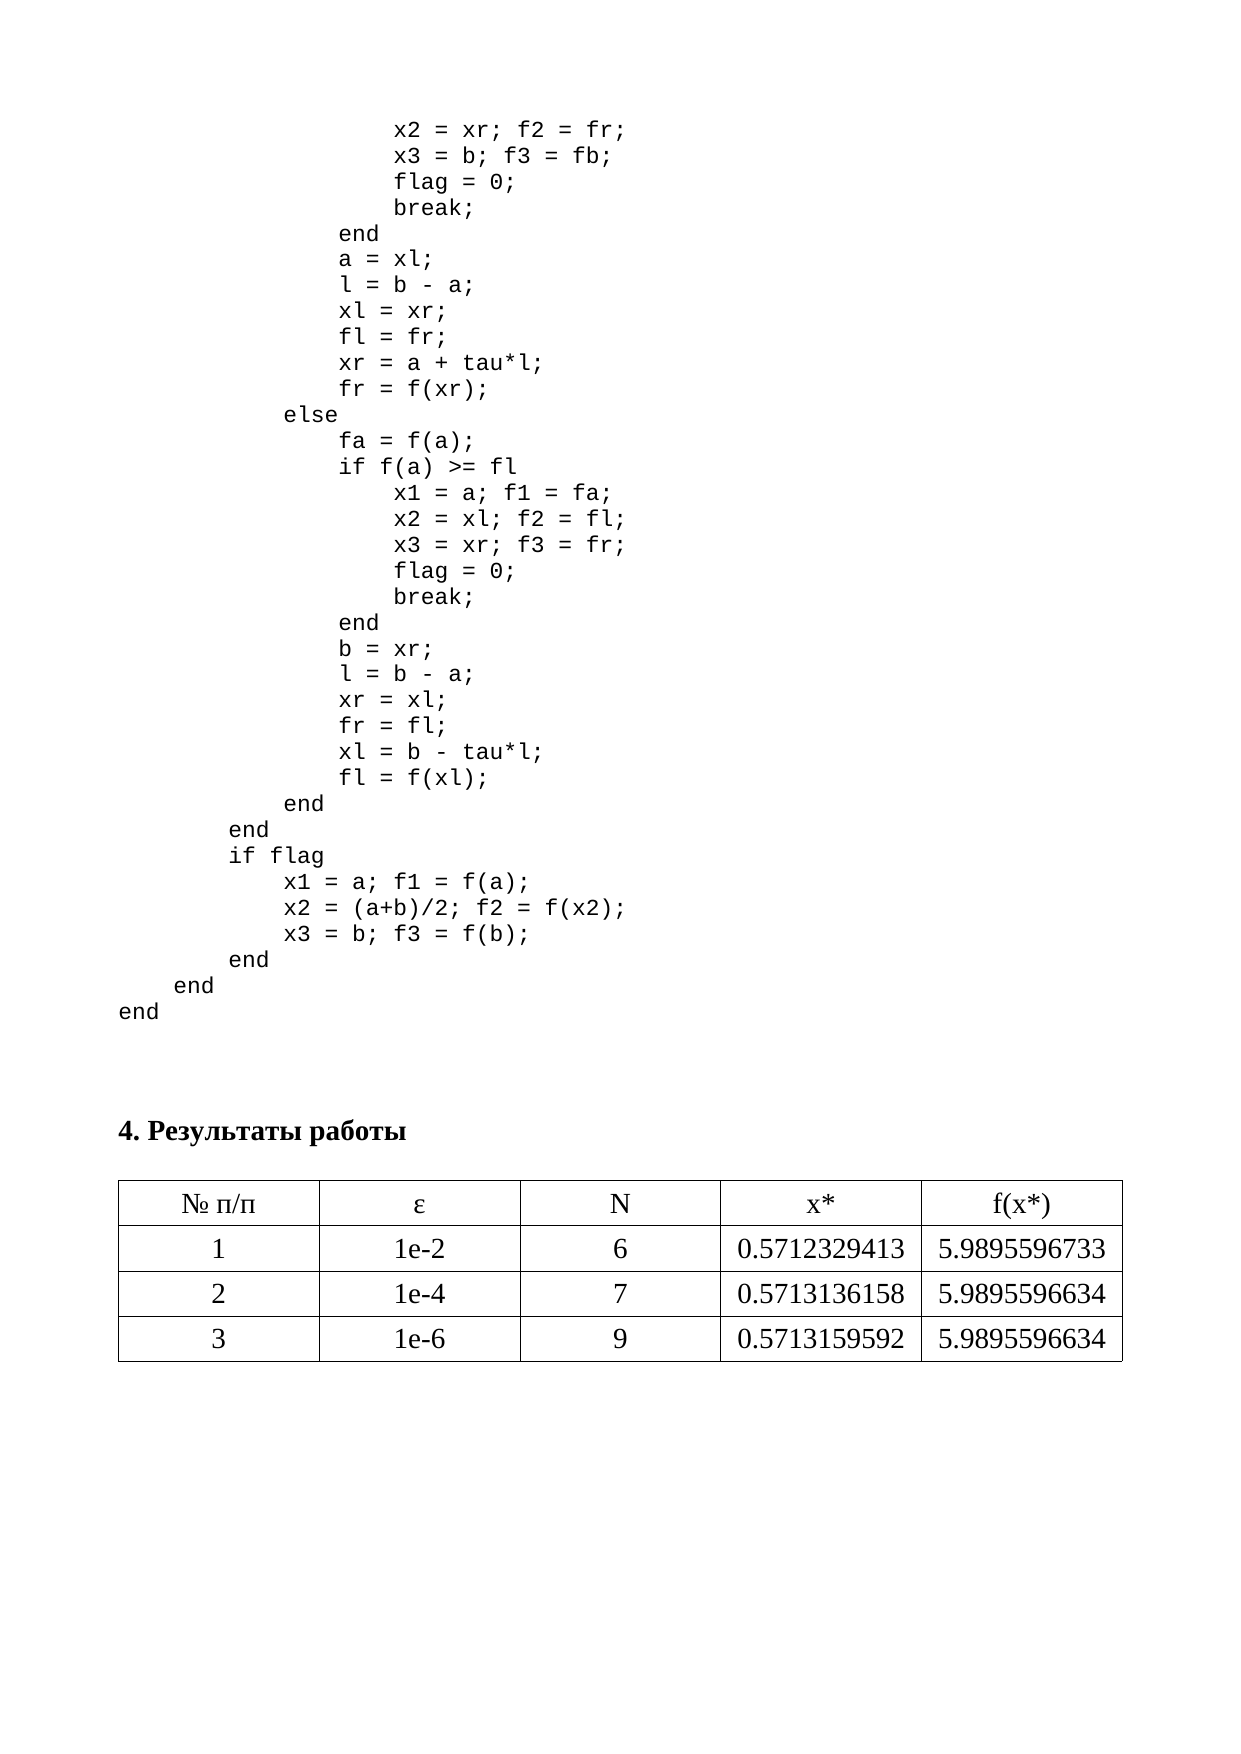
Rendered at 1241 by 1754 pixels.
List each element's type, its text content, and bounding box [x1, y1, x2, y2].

table_cell 0.5713136158 [721, 1272, 921, 1316]
text x2 = xr; f2 = fr; [118, 118, 1122, 144]
text end [118, 222, 1122, 248]
table_cell 9 [521, 1317, 720, 1361]
text break; [118, 585, 1122, 611]
text x3 = xr; f3 = fr; [118, 533, 1122, 559]
text fl = fr; [118, 326, 1122, 352]
table_header N [521, 1181, 720, 1225]
text l = b - a; [118, 663, 1122, 689]
text a = xl; [118, 248, 1122, 274]
text end [118, 1000, 1122, 1026]
table_cell 1e-6 [320, 1317, 520, 1361]
table_cell 1e-2 [320, 1226, 520, 1271]
table_cell 0.5713159592 [721, 1317, 921, 1361]
table_header f(x*) [922, 1181, 1122, 1225]
text x2 = xl; f2 = fl; [118, 507, 1122, 533]
table_cell 5.9895596733 [922, 1226, 1122, 1271]
table_cell 7 [521, 1272, 720, 1316]
text break; [118, 196, 1122, 222]
table_header № п/п [119, 1181, 319, 1225]
text fa = f(a); [118, 429, 1122, 455]
text fr = f(xr); [118, 377, 1122, 403]
text flag = 0; [118, 559, 1122, 585]
text b = xr; [118, 637, 1122, 663]
table_cell 2 [119, 1272, 319, 1316]
text x2 = (a+b)/2; f2 = f(x2); [118, 896, 1122, 922]
text x3 = b; f3 = fb; [118, 144, 1122, 170]
text fl = f(xl); [118, 767, 1122, 792]
text if flag [118, 844, 1122, 870]
text x1 = a; f1 = f(a); [118, 870, 1122, 896]
table_cell 1e-4 [320, 1272, 520, 1316]
table_cell 0.5712329413 [721, 1226, 921, 1271]
table_header x* [721, 1181, 921, 1225]
text end [118, 611, 1122, 637]
table_header ε [320, 1181, 520, 1225]
text 4. Результаты работы [118, 1113, 1122, 1147]
text flag = 0; [118, 170, 1122, 196]
text x3 = b; f3 = f(b); [118, 922, 1122, 948]
text x1 = a; f1 = fa; [118, 481, 1122, 507]
text end [118, 818, 1122, 844]
text xl = b - tau*l; [118, 741, 1122, 767]
text if f(a) >= fl [118, 455, 1122, 481]
text xl = xr; [118, 300, 1122, 326]
text fr = fl; [118, 715, 1122, 741]
text end [118, 792, 1122, 818]
table_cell 5.9895596634 [922, 1272, 1122, 1316]
text else [118, 403, 1122, 429]
table_cell 5.9895596634 [922, 1317, 1122, 1361]
table_cell 6 [521, 1226, 720, 1271]
text end [118, 974, 1122, 1000]
table_cell 1 [119, 1226, 319, 1271]
text l = b - a; [118, 274, 1122, 300]
text xr = xl; [118, 689, 1122, 715]
text end [118, 948, 1122, 974]
table_cell 3 [119, 1317, 319, 1361]
text xr = a + tau*l; [118, 352, 1122, 377]
